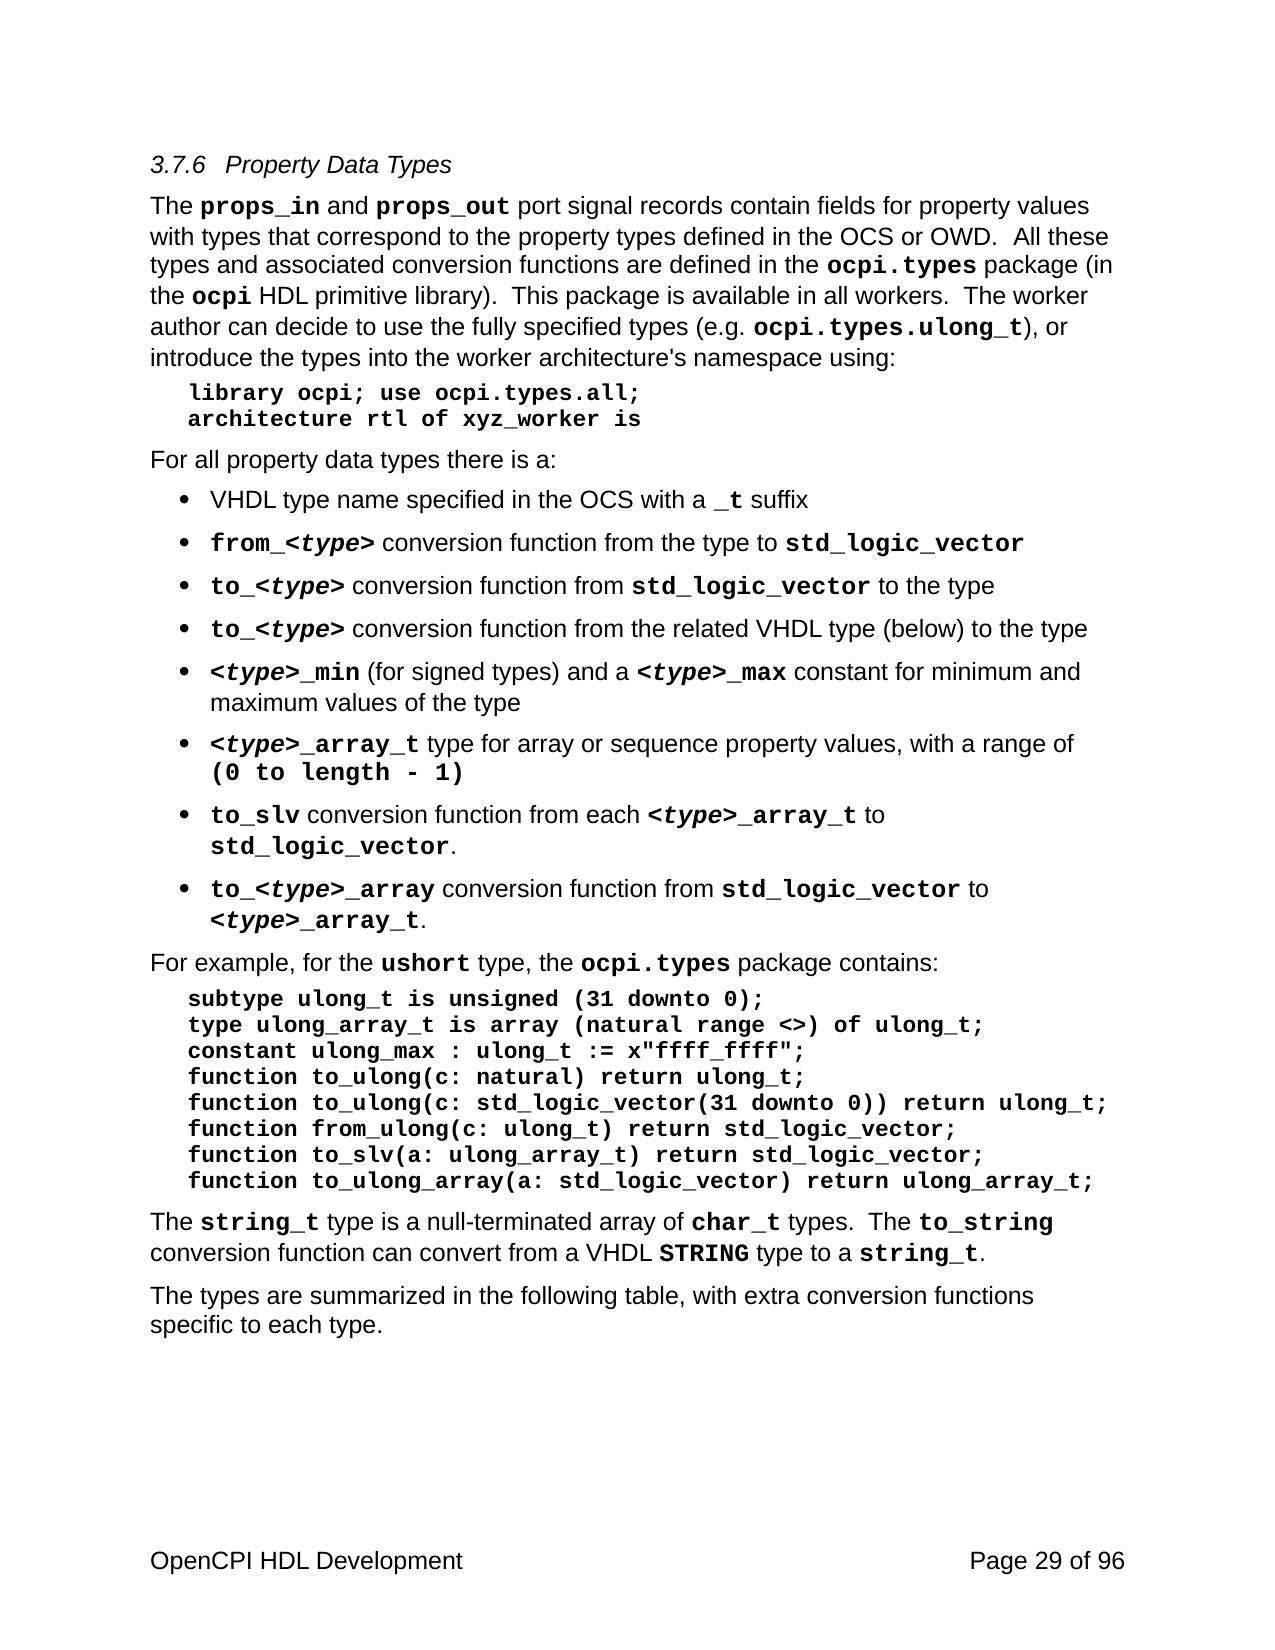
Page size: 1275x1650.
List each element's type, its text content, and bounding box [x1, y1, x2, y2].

text For example, for the ushort type, the ocpi.types package contains: [150, 948, 1125, 979]
text The props_in and props_out port signal records contain fields for property values with types that correspond to the property types defined in the OCS or OWD. All these types and associated conversion functions are defined in the ocpi.types package (in the ocpi HDL primitive library). This package is available in all workers. The worker author can decide to use the fully specified types (e.g. ocpi.types.ulong_t), or introduce the types into the worker architecture's namespace using: [150, 191, 1125, 372]
text The types are summarized in the following table, with extra conversion functions specific to each type. [150, 1281, 1125, 1338]
list to_<type>_array conversion function from std_logic_vector to <type>_array_t. [180, 874, 1125, 936]
list <type>_array_t type for array or sequence property values, with a range of (0 to length - 1) [180, 729, 1125, 788]
list <type>_min (for signed types) and a <type>_max constant for minimum and maximum values of the type [180, 657, 1125, 717]
text For all property data types there is a: [150, 445, 1125, 473]
subtitle Property Data Types [150, 150, 1125, 179]
text The string_t type is a null-terminated array of char_t types. The to_string conversion function can convert from a VHDL STRING type to a string_t. [150, 1207, 1125, 1269]
text subtype ulong_t is unsigned (31 downto 0); type ulong_array_t is array (natural range <>) of ulong_t; constant ulong_max : ulong_t := x"ffff_ffff"; function to_ulong(c: natural) return ulong_t; function to_ulong(c: std_logic_vector(31 downto 0)) return ulong_t; function from_ulong(c: ulong_t) return std_logic_vector; function to_slv(a: ulong_array_t) return std_logic_vector; function to_ulong_array(a: std_logic_vector) return ulong_array_t; [187, 988, 1125, 1195]
text library ocpi; use ocpi.types.all; architecture rtl of xyz_worker is [187, 381, 1125, 433]
list VHDL type name specified in the OCS with a _t suffix [180, 486, 1125, 516]
list to_<type> conversion function from the related VHDL type (below) to the type [180, 614, 1125, 645]
list to_slv conversion function from each <type>_array_t to std_logic_vector. [180, 800, 1125, 862]
list to_<type> conversion function from std_logic_vector to the type [180, 571, 1125, 602]
list from_<type> conversion function from the type to std_logic_vector [180, 528, 1125, 559]
